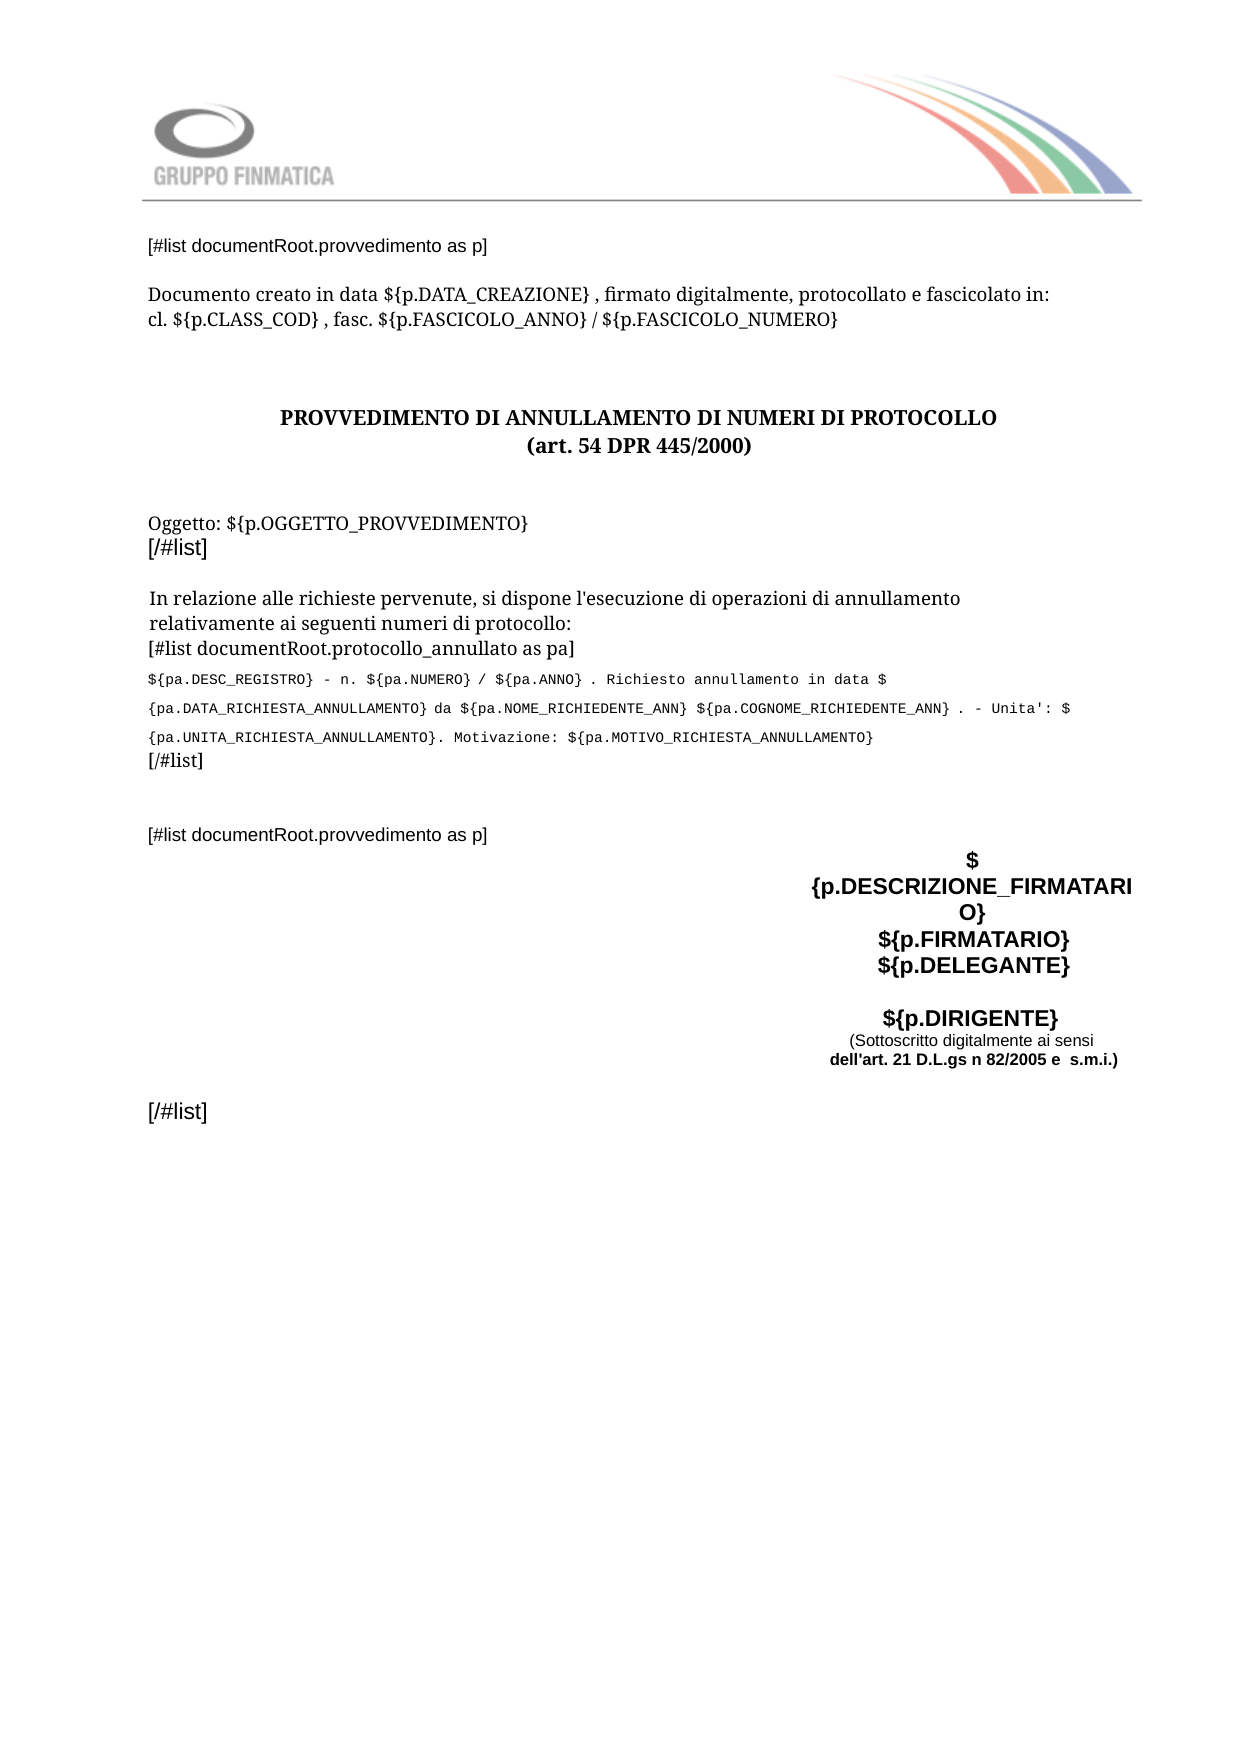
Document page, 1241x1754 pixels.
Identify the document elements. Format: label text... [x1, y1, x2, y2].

text (Sottoscritto digitalmente ai sensi [812, 1031, 1135, 1050]
text cl. ${p.CLASS_COD} , fasc. ${p.FASCICOLO_ANNO} / ${p.FASCICOLO_NUMERO} [148, 307, 1135, 332]
text [/#list] [148, 1098, 1135, 1124]
text [/#list] [148, 536, 982, 561]
text [#list documentRoot.protocollo_annullato as pa] [148, 636, 1135, 661]
text (art. 54 DPR 445/2000) [148, 432, 1135, 460]
picture [134, 59, 1149, 209]
text ${p.DIRIGENTE} [812, 1005, 1135, 1031]
text dell'art. 21 D.L.gs n 82/2005 e s.m.i.) [812, 1050, 1135, 1069]
text [#list documentRoot.provvedimento as p] [148, 820, 1135, 847]
text ${pa.DESC_REGISTRO} - n. ${pa.NUMERO} / ${pa.ANNO} . Richiesto annullamento in data ${pa.DATA_RICHIESTA_ANNULLAMENTO} da ${pa.NOME_RICHIEDENTE_ANN} ${pa.COGNOME_RICHIEDENTE_ANN} . - Unita': ${pa.UNITA_RICHIESTA_ANNULLAMENTO}. Motivazione: ${pa.MOTIVO_RICHIESTA_ANNULLAMENTO} [148, 661, 1135, 747]
text Documento creato in data ${p.DATA_CREAZIONE} , firmato digitalmente, protocollato e fascicolato in: [148, 281, 1135, 307]
text ${p.DESCRIZIONE_FIRMATARIO} [809, 847, 1135, 926]
text ${p.FIRMATARIO} [812, 926, 1135, 952]
text PROVVEDIMENTO DI ANNULLAMENTO DI NUMERI DI PROTOCOLLO [148, 403, 1135, 432]
text Oggetto: ${p.OGGETTO_PROVVEDIMENTO} [148, 510, 1135, 536]
text ${p.DELEGANTE} [812, 952, 1135, 978]
text [#list documentRoot.provvedimento as p] [148, 231, 1135, 258]
text [/#list] [148, 747, 1135, 773]
text In relazione alle richieste pervenute, si dispone l'esecuzione di operazioni di annullamento relativamente ai seguenti numeri di protocollo: [149, 586, 982, 636]
